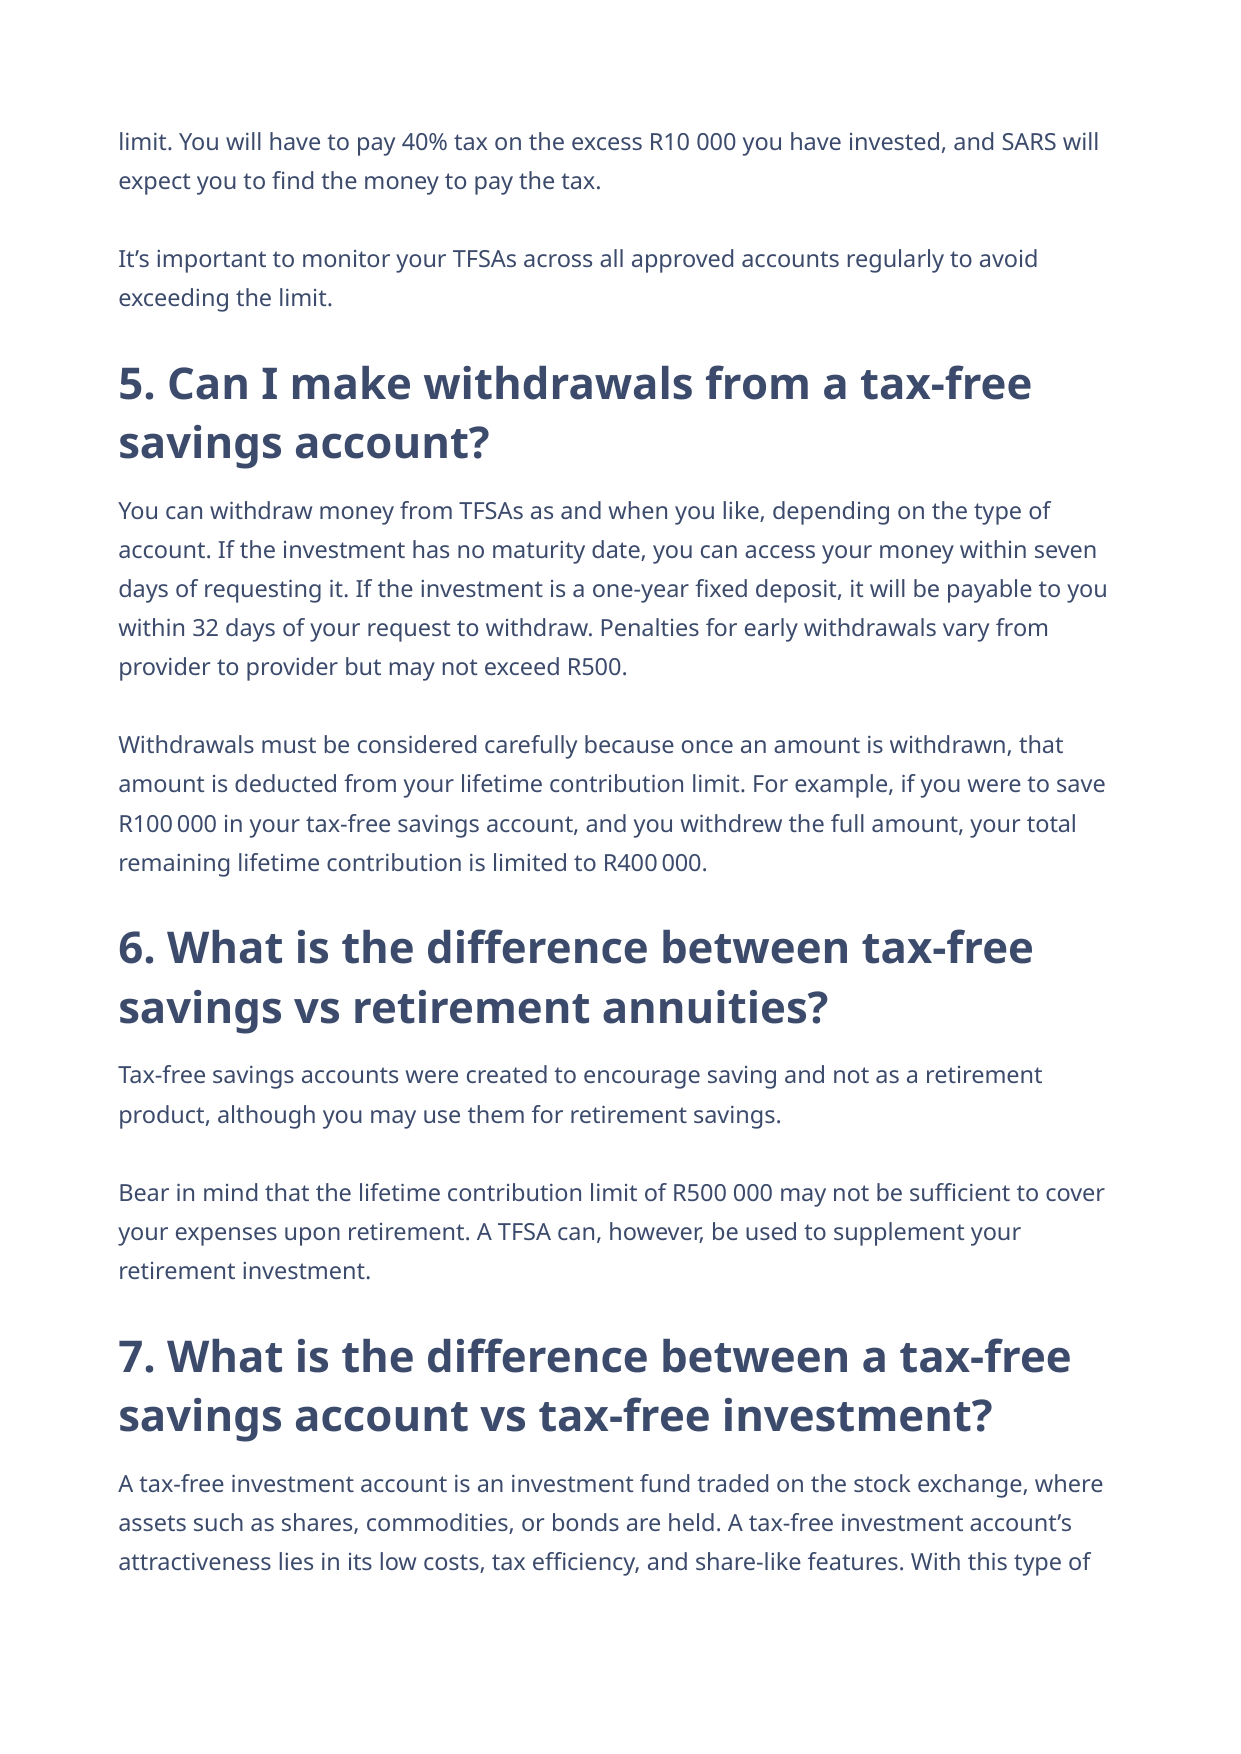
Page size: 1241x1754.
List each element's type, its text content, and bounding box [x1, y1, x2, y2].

text You can withdraw money from TFSAs as and when you like, depending on the type of account. If the investment has no maturity date, you can access your money within seven days of requesting it. If the investment is a one-year fixed deposit, it will be payable to you within 32 days of your request to withdraw. Penalties for early withdrawals vary from provider to provider but may not exceed R500. [118, 487, 1122, 683]
text limit. You will have to pay 40% tax on the excess R10 000 you have invested, and SARS will expect you to find the money to pay the tax. [118, 118, 1122, 196]
text Bear in mind that the lifetime contribution limit of R500 000 may not be sufficient to cover your expenses upon retirement. A TFSA can, however, be used to supplement your retirement investment. [118, 1169, 1122, 1286]
text It’s important to monitor your TFSAs across all approved accounts regularly to avoid exceeding the limit. [118, 235, 1122, 313]
subtitle 5. Can I make withdrawals from a tax-free savings account? [118, 352, 1122, 472]
text A tax-free investment account is an investment fund traded on the stock exchange, where assets such as shares, commodities, or bonds are held. A tax-free investment account’s attractiveness lies in its low costs, tax efficiency, and share-like features. With this type of [118, 1460, 1122, 1577]
text Tax-free savings accounts were created to encourage saving and not as a retirement product, although you may use them for retirement savings. [118, 1052, 1122, 1130]
text Withdrawals must be considered carefully because once an amount is withdrawn, that amount is deducted from your lifetime contribution limit. For example, if you were to save R100 000 in your tax-free savings account, and you withdrew the full amount, your total remaining lifetime contribution is limited to R400 000. [118, 722, 1122, 878]
subtitle 7. What is the difference between a tax-free savings account vs tax-free investment? [118, 1325, 1122, 1444]
subtitle 6. What is the difference between tax-free savings vs retirement annuities? [118, 917, 1122, 1036]
